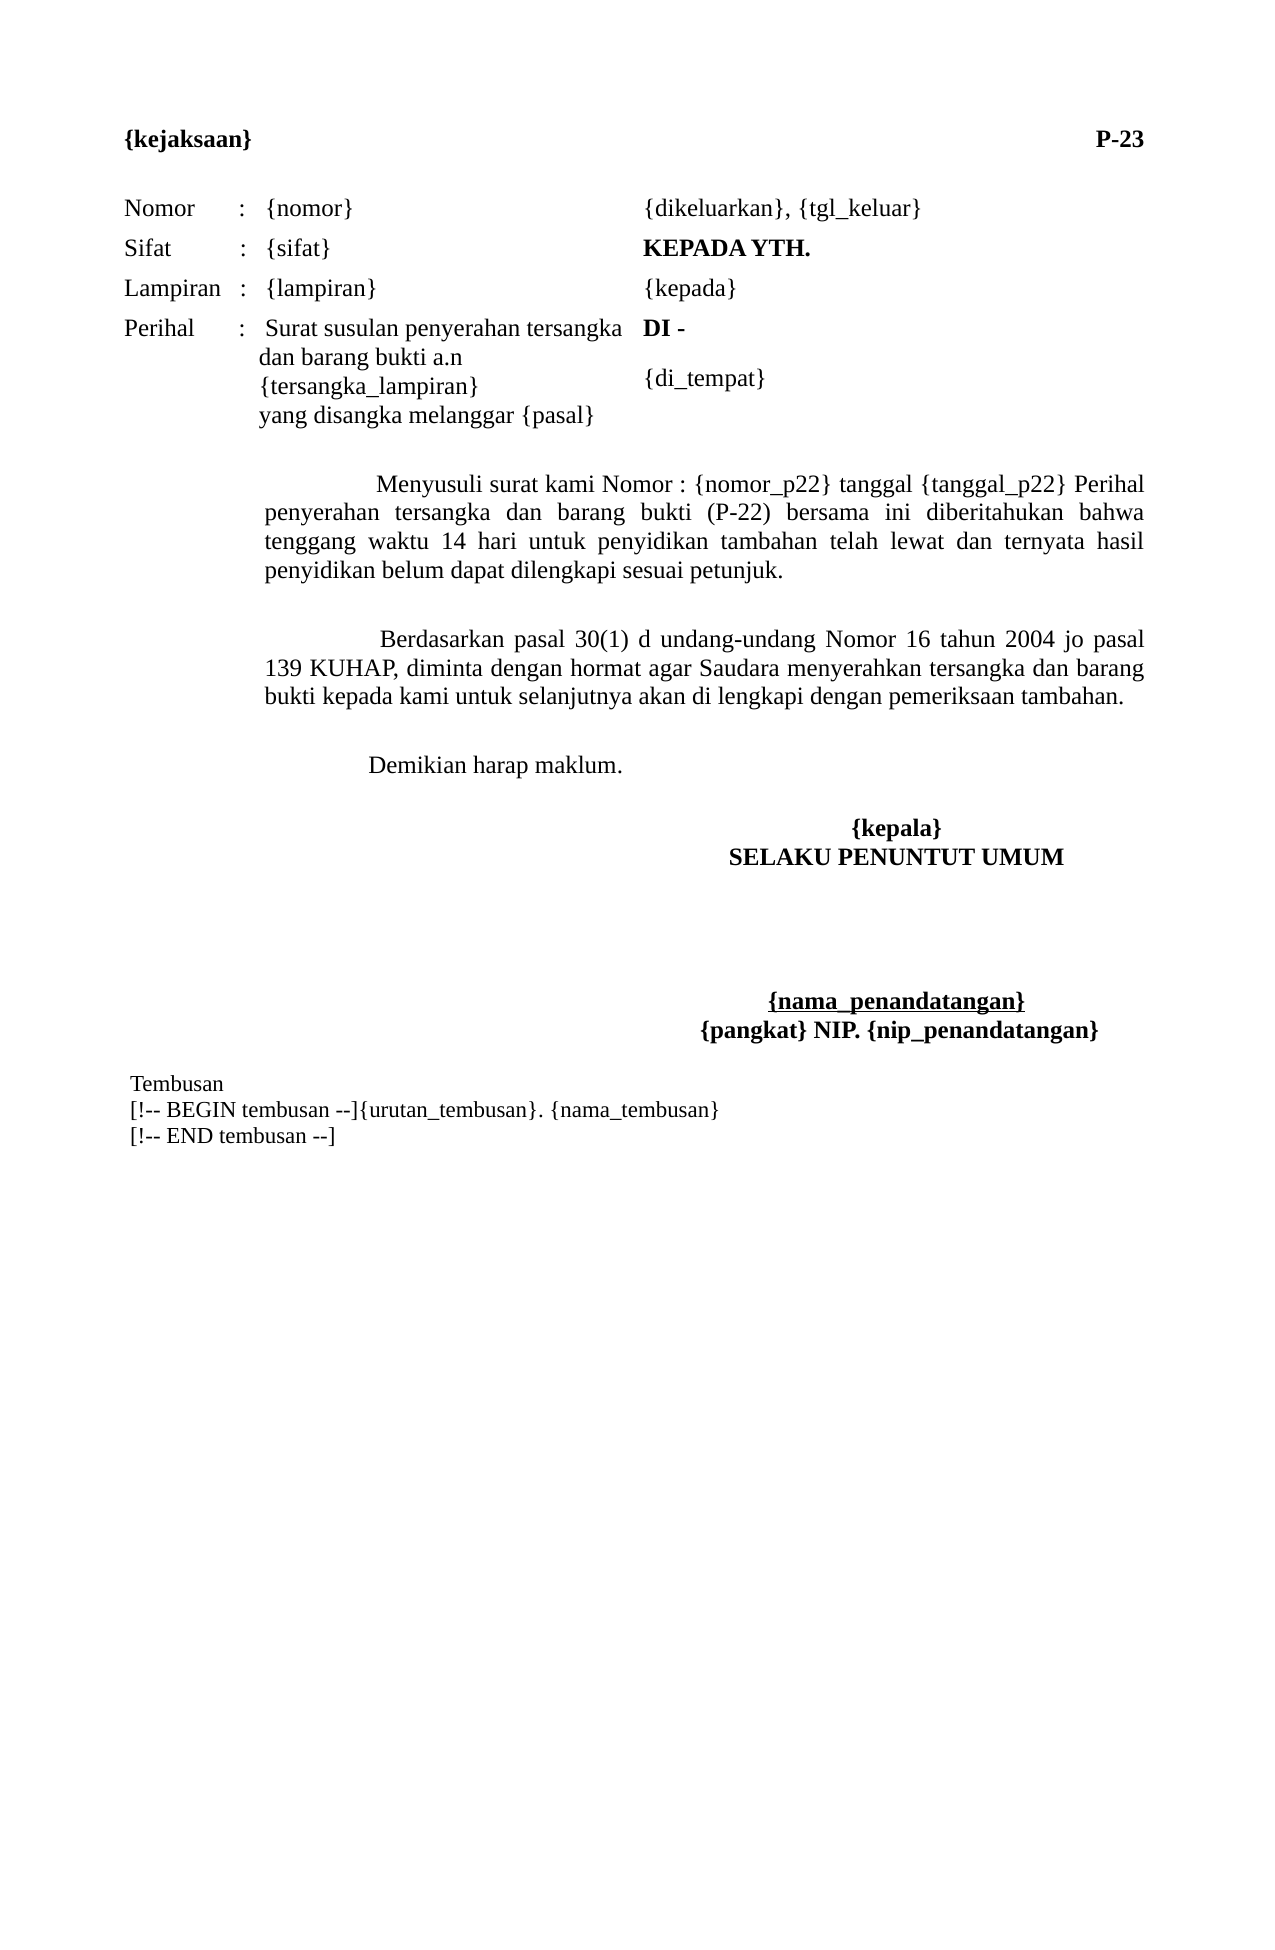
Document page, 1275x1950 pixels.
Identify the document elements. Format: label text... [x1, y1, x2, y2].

table_header [118, 814, 643, 1043]
table_header {kejaksaan} [118, 118, 1090, 158]
table_header P-23 [1090, 118, 1157, 158]
table_header Demikian harap maklum. [118, 745, 1157, 785]
table_header {dikeluarkan}, {tgl_keluar} [637, 187, 1157, 227]
table_cell {di_tempat} [637, 358, 1157, 434]
table_header Menyusuli surat kami Nomor : {nomor_p22} tanggal {tanggal_p22} Perihal penyerahan tersangka dan barang bukti (P-22) bersama ini diberitahukan bahwa tenggang waktu 14 hari untuk penyidikan tambahan telah lewat dan ternyata hasil penyidikan belum dapat dilengkapi sesuai petunjuk. [253, 463, 1157, 589]
table_cell KEPADA YTH. [637, 227, 1157, 267]
table_header Berdasarkan pasal 30(1) d undang-undang Nomor 16 tahun 2004 jo pasal 139 KUHAP, diminta dengan hormat agar Saudara menyerahkan tersangka dan barang bukti kepada kami untuk selanjutnya akan di lengkapi dengan pemeriksaan tambahan. [253, 618, 1157, 716]
table_cell Perihal : [118, 308, 253, 434]
table_cell {sifat} [253, 227, 637, 267]
table_cell {lampiran} [253, 268, 637, 308]
table_header [118, 618, 253, 716]
table_header [118, 463, 253, 589]
table_cell DI - [637, 308, 1157, 358]
table_cell Sifat : [118, 227, 253, 267]
text Tembusan [130, 1070, 1157, 1096]
table_cell Lampiran : [118, 268, 253, 308]
table_header Nomor : [118, 187, 253, 227]
text [!-- BEGIN tembusan --]{urutan_tembusan}. {nama_tembusan} [130, 1096, 1157, 1123]
text [!-- END tembusan --] [130, 1123, 1157, 1149]
table_header {kepala} SELAKU PENUNTUT UMUM {nama_penandatangan} {pangkat} NIP. {nip_penandatangan} [644, 814, 1149, 1043]
table_cell Surat susulan penyerahan tersangka dan barang bukti a.n {tersangka_lampiran} yang disangka melanggar {pasal} [253, 308, 637, 434]
table_cell {kepada} [637, 268, 1157, 308]
table_header {nomor} [253, 187, 637, 227]
